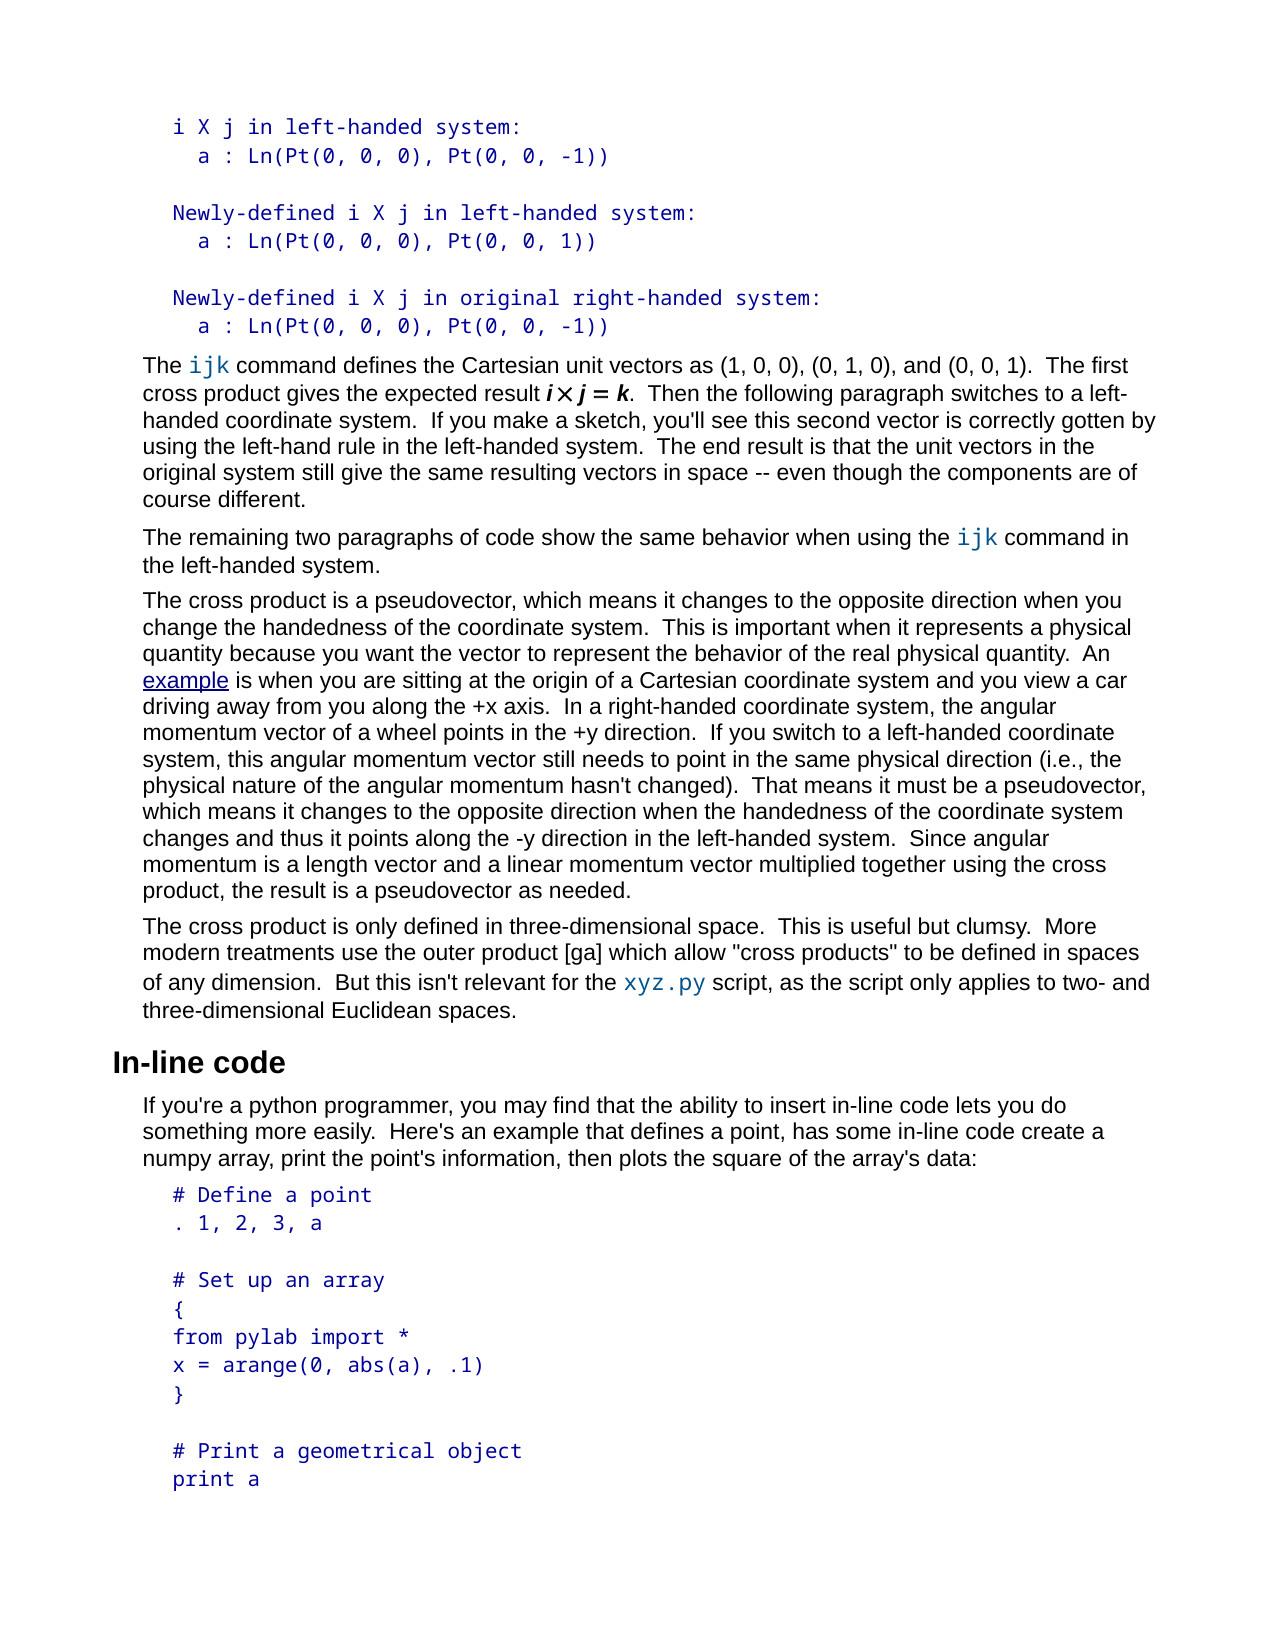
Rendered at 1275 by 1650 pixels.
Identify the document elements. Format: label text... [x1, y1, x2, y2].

text i X j in left-handed system: [172, 112, 1162, 141]
text x = arange(0, abs(a), .1) [172, 1351, 1162, 1379]
text print a [172, 1464, 1162, 1493]
text The ijk command defines the Cartesian unit vectors as (1, 0, 0), (0, 1, 0), and (0, 0, 1). The first cross product gives the expected result . Then the following paragraph switches to a left-handed coordinate system. If you make a sketch, you'll see this second vector is correctly gotten by using the left-hand rule in the left-handed system. The end result is that the unit vectors in the original system still give the same resulting vectors in space -- even though the components are of course different. [142, 349, 1162, 512]
text The cross product is only defined in three-dimensional space. This is useful but clumsy. More modern treatments use the outer product [ga] which allow "cross products" to be defined in spaces of any dimension. But this isn't relevant for the xyz.py script, as the script only applies to two- and three-dimensional Euclidean spaces. [142, 913, 1162, 1023]
text # Set up an array [172, 1265, 1162, 1294]
text Newly-defined i X j in left-handed system: [172, 198, 1162, 226]
text If you're a python programmer, you may find that the ability to insert in-line code lets you do something more easily. Here's an example that defines a point, has some in-line code create a numpy array, print the point's information, then plots the square of the array's data: [142, 1092, 1162, 1171]
text a : Ln(Pt(0, 0, 0), Pt(0, 0, -1)) [172, 312, 1162, 340]
subtitle In-line code [112, 1044, 1162, 1080]
text The cross product is a pseudovector, which means it changes to the opposite direction when you change the handedness of the coordinate system. This is important when it represents a physical quantity because you want the vector to represent the behavior of the real physical quantity. An example is when you are sitting at the origin of a Cartesian coordinate system and you view a car driving away from you along the +x axis. In a right-handed coordinate system, the angular momentum vector of a wheel points in the +y direction. If you switch to a left-handed coordinate system, this angular momentum vector still needs to point in the same physical direction (i.e., the physical nature of the angular momentum hasn't changed). That means it must be a pseudovector, which means it changes to the opposite direction when the handedness of the coordinate system changes and thus it points along the -y direction in the left-handed system. Since angular momentum is a length vector and a linear momentum vector multiplied together using the cross product, the result is a pseudovector as needed. [142, 587, 1162, 904]
text # Print a geometrical object [172, 1436, 1162, 1464]
text } [172, 1379, 1162, 1407]
text a : Ln(Pt(0, 0, 0), Pt(0, 0, -1)) [172, 141, 1162, 169]
text { [172, 1294, 1162, 1322]
text The remaining two paragraphs of code show the same behavior when using the ijk command in the left-handed system. [142, 521, 1162, 578]
text . 1, 2, 3, a [172, 1208, 1162, 1237]
text from pylab import * [172, 1322, 1162, 1351]
text Newly-defined i X j in original right-handed system: [172, 283, 1162, 312]
text # Define a point [172, 1180, 1162, 1208]
text a : Ln(Pt(0, 0, 0), Pt(0, 0, 1)) [172, 226, 1162, 255]
